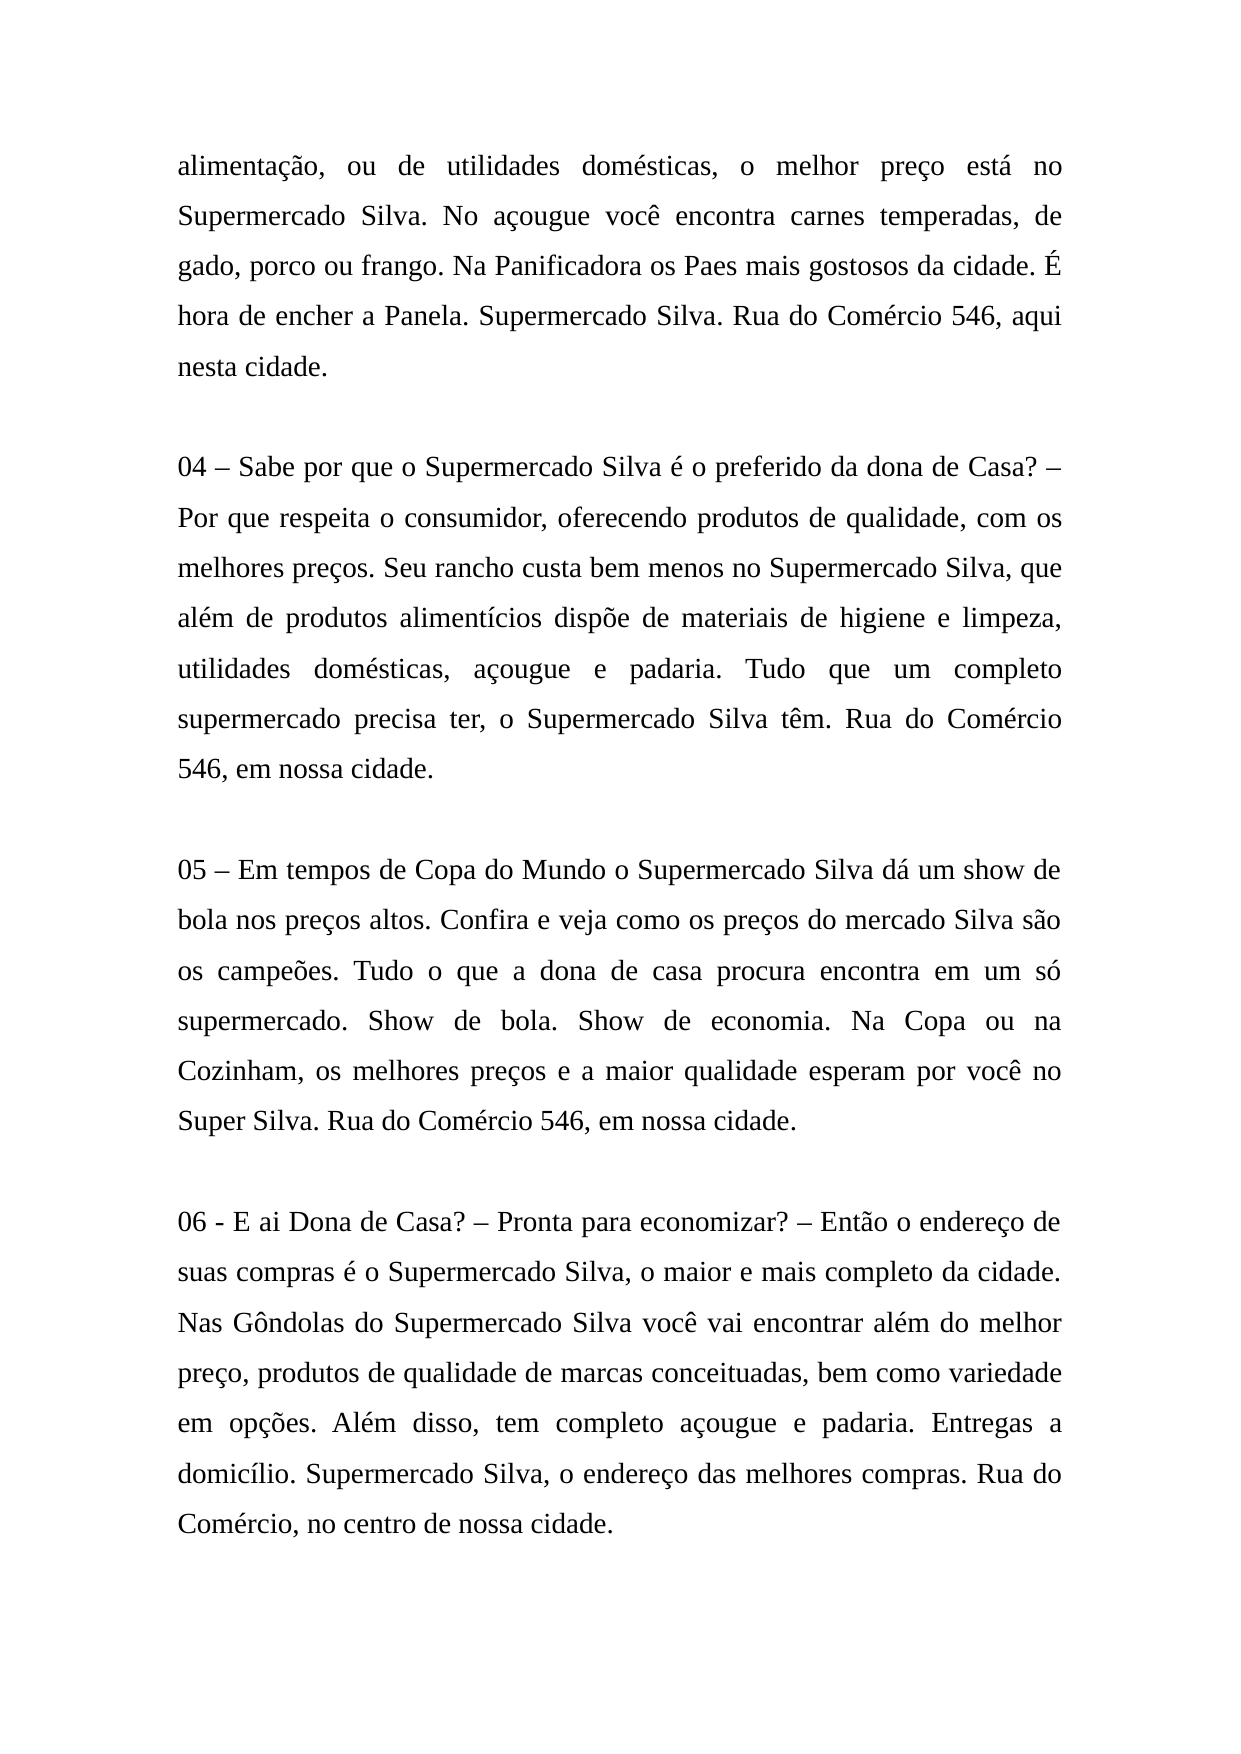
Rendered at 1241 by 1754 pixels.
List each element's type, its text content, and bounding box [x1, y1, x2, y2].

text 04 – Sabe por que o Supermercado Silva é o preferido da dona de Casa? – Por que respeita o consumidor, oferecendo produtos de qualidade, com os melhores preços. Seu rancho custa bem menos no Supermercado Silva, que além de produtos alimentícios dispõe de materiais de higiene e limpeza, utilidades domésticas, açougue e padaria. Tudo que um completo supermercado precisa ter, o Supermercado Silva têm. Rua do Comércio 546, em nossa cidade. [177, 449, 1063, 785]
text 05 – Em tempos de Copa do Mundo o Supermercado Silva dá um show de bola nos preços altos. Confira e veja como os preços do mercado Silva são os campeões. Tudo o que a dona de casa procura encontra em um só supermercado. Show de bola. Show de economia. Na Copa ou na Cozinham, os melhores preços e a maior qualidade esperam por você no Super Silva. Rua do Comércio 546, em nossa cidade. [177, 852, 1063, 1137]
text 06 - E ai Dona de Casa? – Pronta para economizar? – Então o endereço de suas compras é o Supermercado Silva, o maior e mais completo da cidade. Nas Gôndolas do Supermercado Silva você vai encontrar além do melhor preço, produtos de qualidade de marcas conceituadas, bem como variedade em opções. Além disso, tem completo açougue e padaria. Entregas a domicílio. Supermercado Silva, o endereço das melhores compras. Rua do Comércio, no centro de nossa cidade. [177, 1204, 1063, 1539]
text alimentação, ou de utilidades domésticas, o melhor preço está no Supermercado Silva. No açougue você encontra carnes temperadas, de gado, porco ou frango. Na Panificadora os Paes mais gostosos da cidade. É hora de encher a Panela. Supermercado Silva. Rua do Comércio 546, aqui nesta cidade. [177, 148, 1063, 382]
